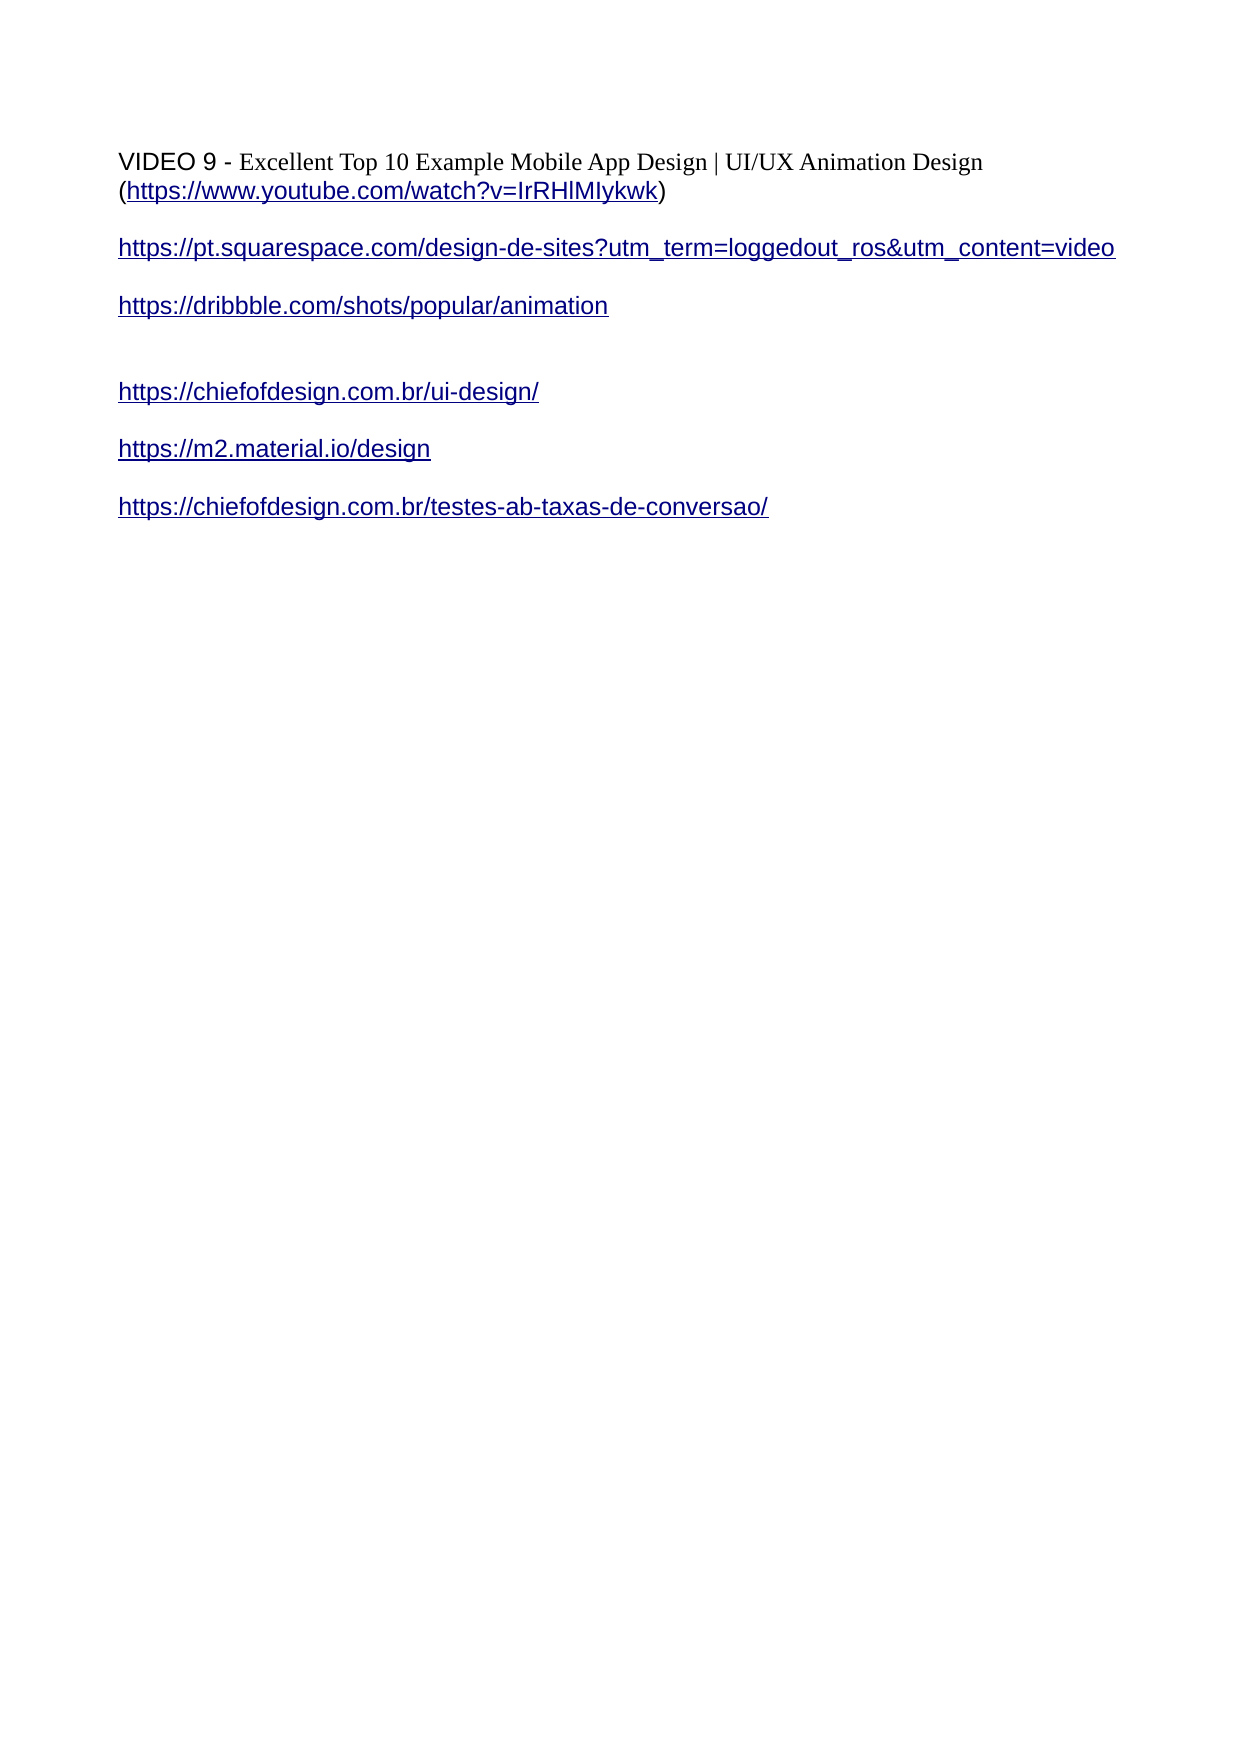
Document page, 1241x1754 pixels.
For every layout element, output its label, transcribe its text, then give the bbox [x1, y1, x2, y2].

text (https://www.youtube.com/watch?v=IrRHlMIykwk) [118, 176, 1122, 204]
text VIDEO 9 - Excellent Top 10 Example Mobile App Design | UI/UX Animation Design [118, 147, 1122, 176]
text https://chiefofdesign.com.br/ui-design/ [118, 377, 1122, 406]
text https://chiefofdesign.com.br/testes-ab-taxas-de-conversao/ [118, 492, 1122, 521]
text https://pt.squarespace.com/design-de-sites?utm_term=loggedout_ros&utm_content=video [118, 233, 1122, 262]
text https://m2.material.io/design [118, 434, 1122, 463]
text https://dribbble.com/shots/popular/animation [118, 291, 1122, 319]
